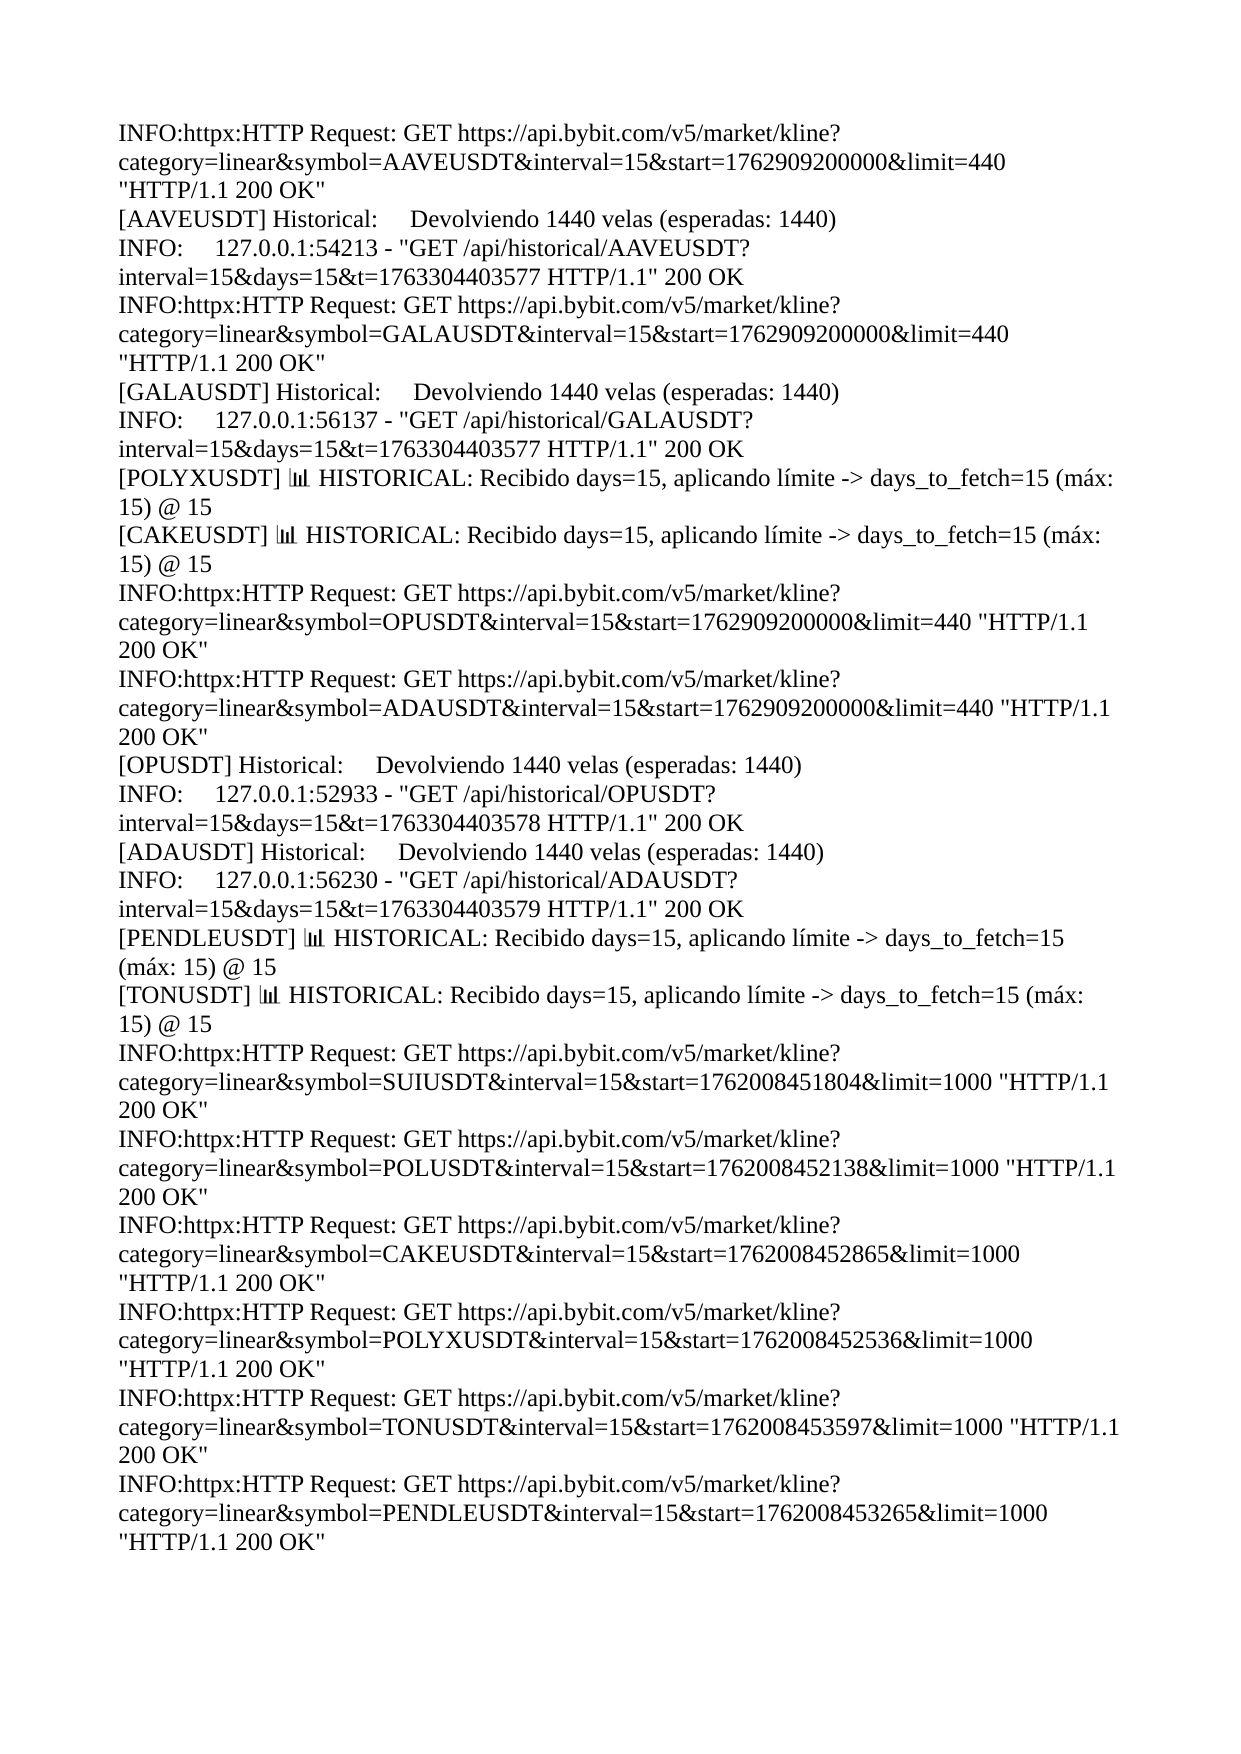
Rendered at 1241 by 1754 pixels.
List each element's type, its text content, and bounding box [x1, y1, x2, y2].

text INFO:httpx:HTTP Request: GET https://api.bybit.com/v5/market/kline?category=linear&symbol=AAVEUSDT&interval=15&start=1762909200000&limit=440 "HTTP/1.1 200 OK" [118, 118, 1122, 204]
text INFO:httpx:HTTP Request: GET https://api.bybit.com/v5/market/kline?category=linear&symbol=POLUSDT&interval=15&start=1762008452138&limit=1000 "HTTP/1.1 200 OK" [118, 1124, 1122, 1211]
text INFO: 127.0.0.1:52933 - "GET /api/historical/OPUSDT?interval=15&days=15&t=1763304403578 HTTP/1.1" 200 OK [118, 779, 1122, 837]
text INFO:httpx:HTTP Request: GET https://api.bybit.com/v5/market/kline?category=linear&symbol=CAKEUSDT&interval=15&start=1762008452865&limit=1000 "HTTP/1.1 200 OK" [118, 1211, 1122, 1297]
text [PENDLEUSDT] 📊 HISTORICAL: Recibido days=15, aplicando límite -> days_to_fetch=15 (máx: 15) @ 15 [118, 923, 1122, 981]
text INFO:httpx:HTTP Request: GET https://api.bybit.com/v5/market/kline?category=linear&symbol=TONUSDT&interval=15&start=1762008453597&limit=1000 "HTTP/1.1 200 OK" [118, 1383, 1122, 1469]
text INFO:httpx:HTTP Request: GET https://api.bybit.com/v5/market/kline?category=linear&symbol=POLYXUSDT&interval=15&start=1762008452536&limit=1000 "HTTP/1.1 200 OK" [118, 1297, 1122, 1383]
text [TONUSDT] 📊 HISTORICAL: Recibido days=15, aplicando límite -> days_to_fetch=15 (máx: 15) @ 15 [118, 981, 1122, 1038]
text [CAKEUSDT] 📊 HISTORICAL: Recibido days=15, aplicando límite -> days_to_fetch=15 (máx: 15) @ 15 [118, 521, 1122, 578]
text INFO: 127.0.0.1:56230 - "GET /api/historical/ADAUSDT?interval=15&days=15&t=1763304403579 HTTP/1.1" 200 OK [118, 866, 1122, 923]
text INFO:httpx:HTTP Request: GET https://api.bybit.com/v5/market/kline?category=linear&symbol=ADAUSDT&interval=15&start=1762909200000&limit=440 "HTTP/1.1 200 OK" [118, 664, 1122, 751]
text [OPUSDT] Historical: ✅ Devolviendo 1440 velas (esperadas: 1440) [118, 751, 1122, 779]
text [ADAUSDT] Historical: ✅ Devolviendo 1440 velas (esperadas: 1440) [118, 837, 1122, 866]
text [GALAUSDT] Historical: ✅ Devolviendo 1440 velas (esperadas: 1440) [118, 377, 1122, 406]
text INFO: 127.0.0.1:56137 - "GET /api/historical/GALAUSDT?interval=15&days=15&t=1763304403577 HTTP/1.1" 200 OK [118, 406, 1122, 463]
text INFO:httpx:HTTP Request: GET https://api.bybit.com/v5/market/kline?category=linear&symbol=PENDLEUSDT&interval=15&start=1762008453265&limit=1000 "HTTP/1.1 200 OK" [118, 1469, 1122, 1556]
text [AAVEUSDT] Historical: ✅ Devolviendo 1440 velas (esperadas: 1440) [118, 204, 1122, 233]
text INFO:httpx:HTTP Request: GET https://api.bybit.com/v5/market/kline?category=linear&symbol=OPUSDT&interval=15&start=1762909200000&limit=440 "HTTP/1.1 200 OK" [118, 578, 1122, 664]
text INFO: 127.0.0.1:54213 - "GET /api/historical/AAVEUSDT?interval=15&days=15&t=1763304403577 HTTP/1.1" 200 OK [118, 233, 1122, 291]
text [POLYXUSDT] 📊 HISTORICAL: Recibido days=15, aplicando límite -> days_to_fetch=15 (máx: 15) @ 15 [118, 463, 1122, 521]
text INFO:httpx:HTTP Request: GET https://api.bybit.com/v5/market/kline?category=linear&symbol=SUIUSDT&interval=15&start=1762008451804&limit=1000 "HTTP/1.1 200 OK" [118, 1038, 1122, 1124]
text INFO:httpx:HTTP Request: GET https://api.bybit.com/v5/market/kline?category=linear&symbol=GALAUSDT&interval=15&start=1762909200000&limit=440 "HTTP/1.1 200 OK" [118, 291, 1122, 377]
